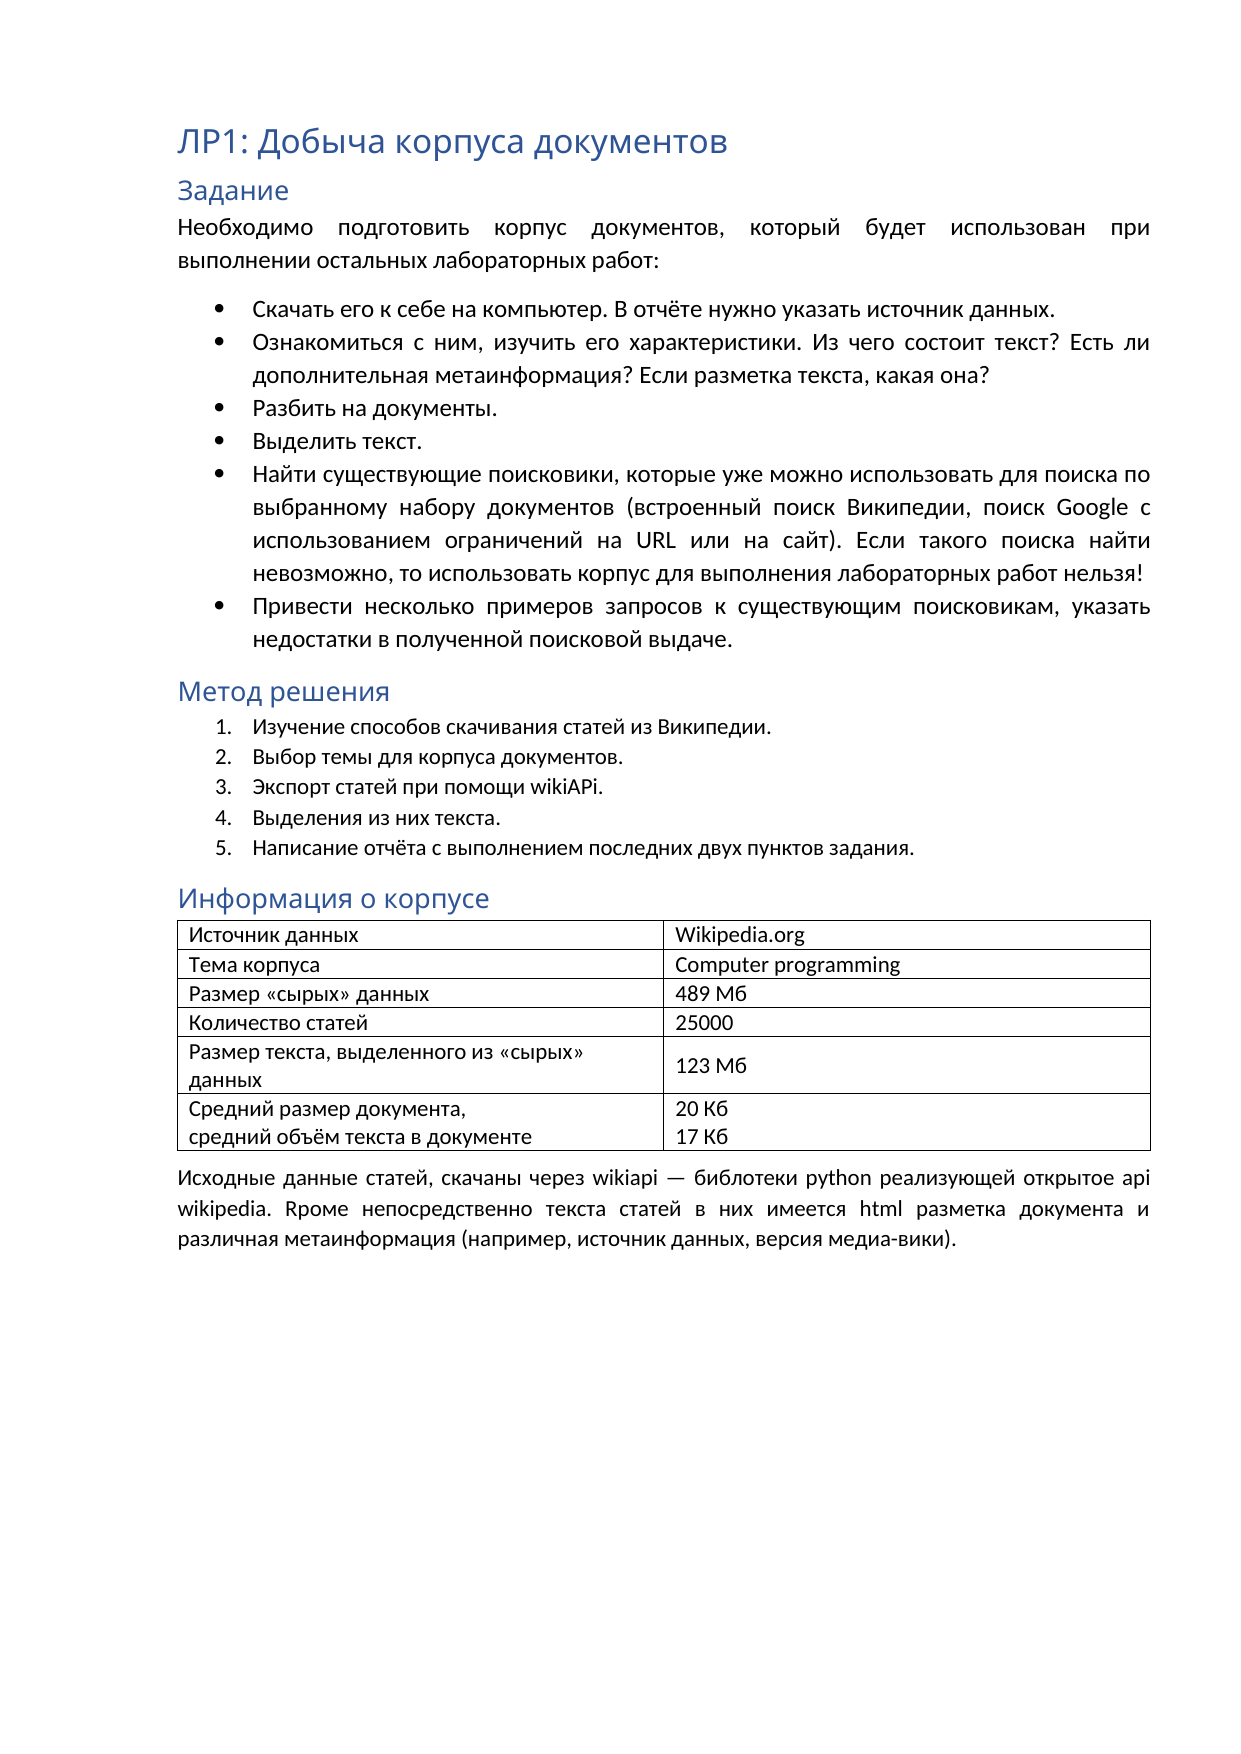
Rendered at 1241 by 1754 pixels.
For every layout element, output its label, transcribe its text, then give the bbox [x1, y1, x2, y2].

list Найти существующие поисковики, которые уже можно использовать для поиска по выбранному набору документов (встроенный поиск Википедии, поиск Google с использованием ограничений на URL или на сайт). Если такого поиска найти невозможно, то использовать корпус для выполнения лабораторных работ нельзя! [215, 458, 1152, 587]
subtitle ЛР1: Добыча корпуса документов [177, 118, 1152, 163]
table_cell Размер «сырых» данных [178, 979, 663, 1007]
list Ознакомиться с ним, изучить его характеристики. Из чего состоит текст? Есть ли дополнительная метаинформация? Если разметка текста, какая она? [215, 326, 1152, 390]
list Изучение способов скачивания статей из Википедии. [215, 712, 1152, 740]
table_cell Computer programming [664, 950, 1150, 978]
table_cell Количество статей [178, 1008, 663, 1036]
table_header Источник данных [178, 921, 663, 949]
table_cell 20 Кб 17 Кб [664, 1094, 1150, 1150]
list Выбор темы для корпуса документов. [215, 742, 1152, 770]
list Написание отчёта с выполнением последних двух пунктов задания. [215, 833, 1152, 861]
list Привести несколько примеров запросов к существующим поисковикам, указать недостатки в полученной поисковой выдаче. [215, 590, 1152, 653]
text Необходимо подготовить корпус документов, который будет использован при выполнении остальных лабораторных работ: [177, 211, 1152, 274]
table_cell Размер текста, выделенного из «сырых» данных [178, 1037, 663, 1093]
subtitle Метод решения [177, 672, 1152, 709]
text Исходные данные статей, скачаны через wikiapi — библотеки python реализующей открытое api wikipedia. Rроме непосредственно текста статей в них имеется html разметка документа и различная метаинформация (например, источник данных, версия медиа-вики). [177, 1163, 1152, 1252]
list Скачать его к себе на компьютер. В отчёте нужно указать источник данных. [215, 293, 1152, 324]
list Разбить на документы. [215, 392, 1152, 423]
list Выделения из них текста. [215, 803, 1152, 831]
table_header Wikipedia.org [664, 921, 1150, 949]
list Выделить текст. [215, 425, 1152, 456]
table_cell Средний размер документа, средний объём текста в документе [178, 1094, 663, 1150]
table_cell 489 Мб [664, 979, 1150, 1007]
table_cell Тема корпуса [178, 950, 663, 978]
table_cell 25000 [664, 1008, 1150, 1036]
subtitle Задание [177, 171, 1152, 208]
list Экспорт статей при помощи wikiAPi. [215, 772, 1152, 801]
table_cell 123 Мб [664, 1037, 1150, 1093]
subtitle Информация о корпусе [177, 880, 1152, 917]
